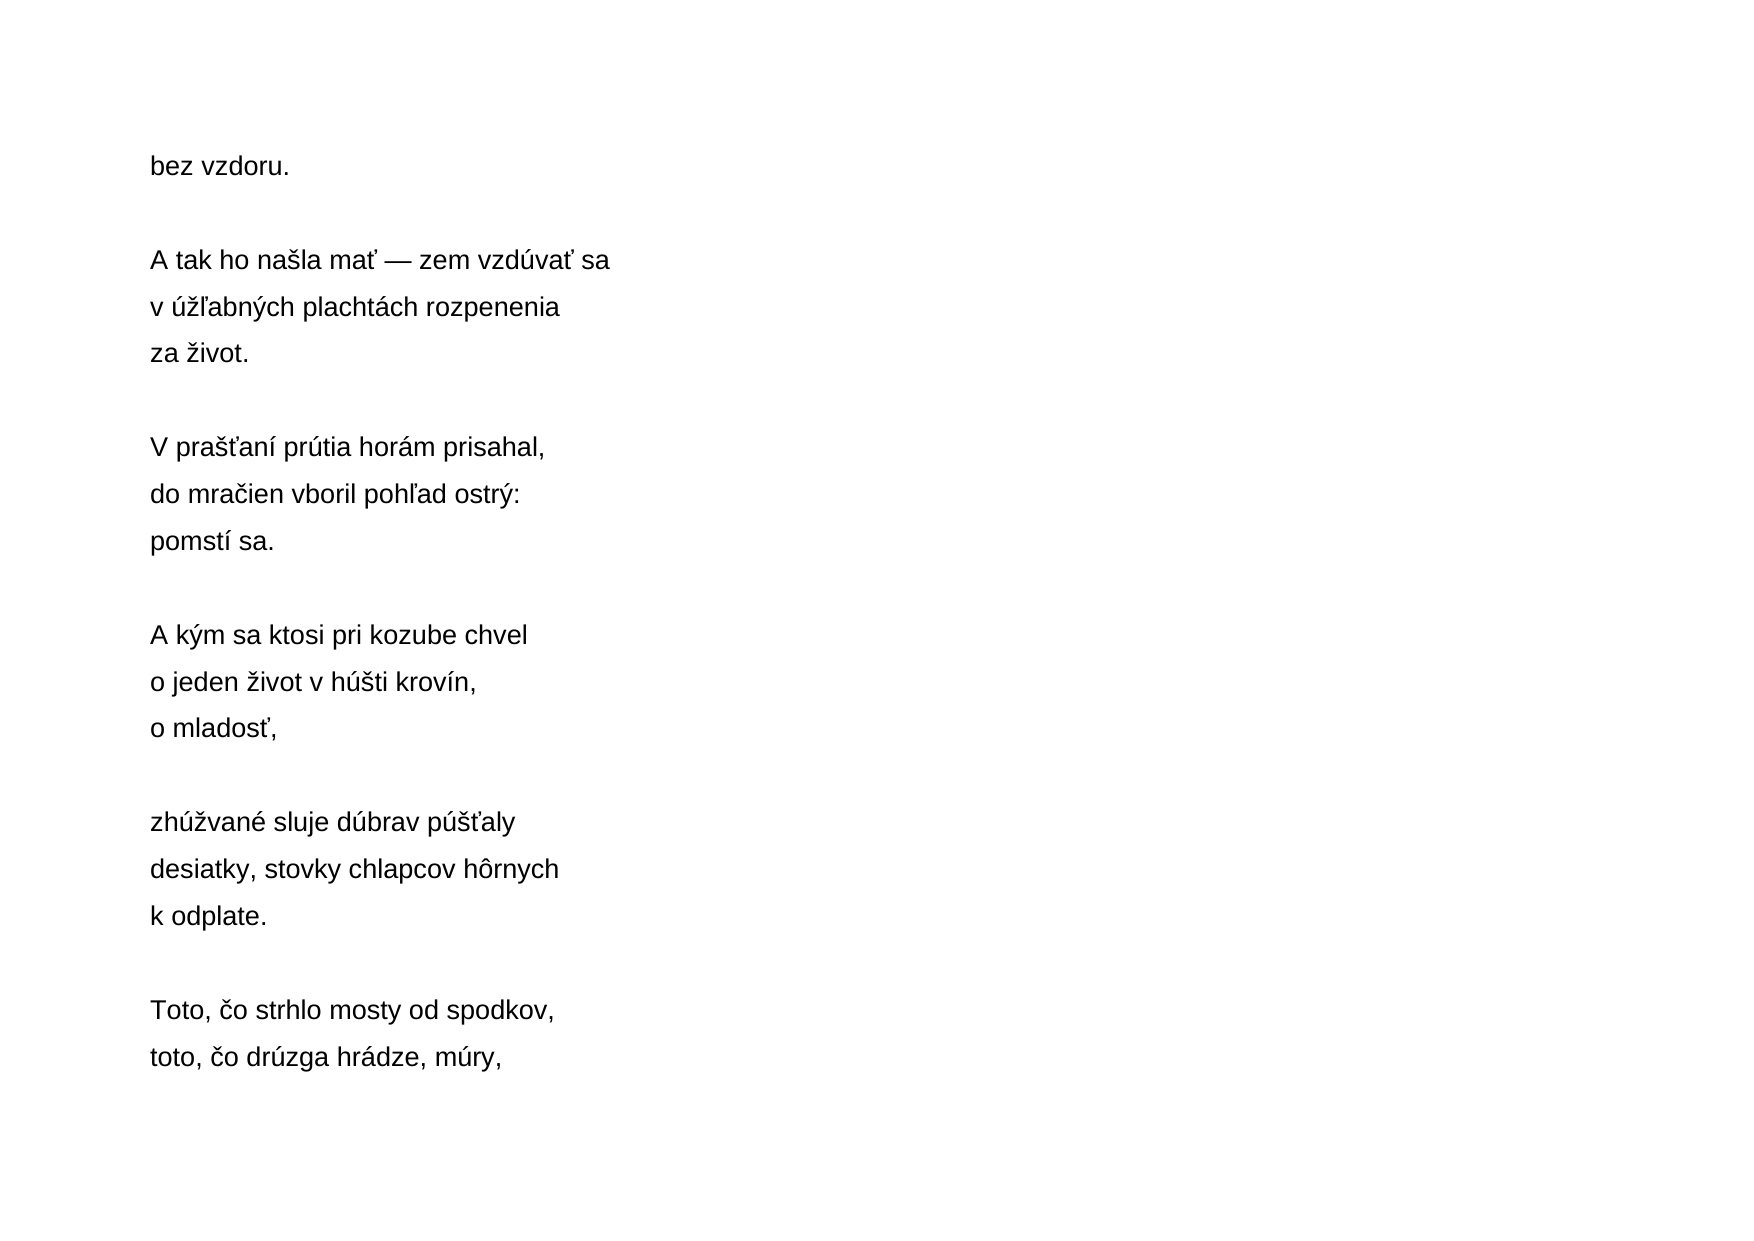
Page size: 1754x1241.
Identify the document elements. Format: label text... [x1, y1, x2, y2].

text A tak ho našla mať — zem vzdúvať sa [150, 244, 1237, 275]
text bez vzdoru. [150, 150, 1237, 181]
text A kým sa ktosi pri kozube chvel [150, 619, 1237, 650]
text desiatky, stovky chlapcov hôrnych [150, 853, 1237, 884]
text v úžľabných plachtách rozpenenia [150, 291, 1237, 322]
text k odplate. [150, 900, 1237, 931]
text do mračien vboril pohľad ostrý: [150, 478, 1237, 509]
text za život. [150, 337, 1237, 369]
text zhúžvané sluje dúbrav púšťaly [150, 806, 1237, 837]
text Toto, čo strhlo mosty od spodkov, [150, 994, 1237, 1025]
text V prašťaní prútia horám prisahal, [150, 431, 1237, 462]
text toto, čo drúzga hrádze, múry, [150, 1041, 1237, 1072]
text o jeden život v húšti krovín, [150, 666, 1237, 697]
text pomstí sa. [150, 525, 1237, 556]
text o mladosť, [150, 712, 1237, 744]
